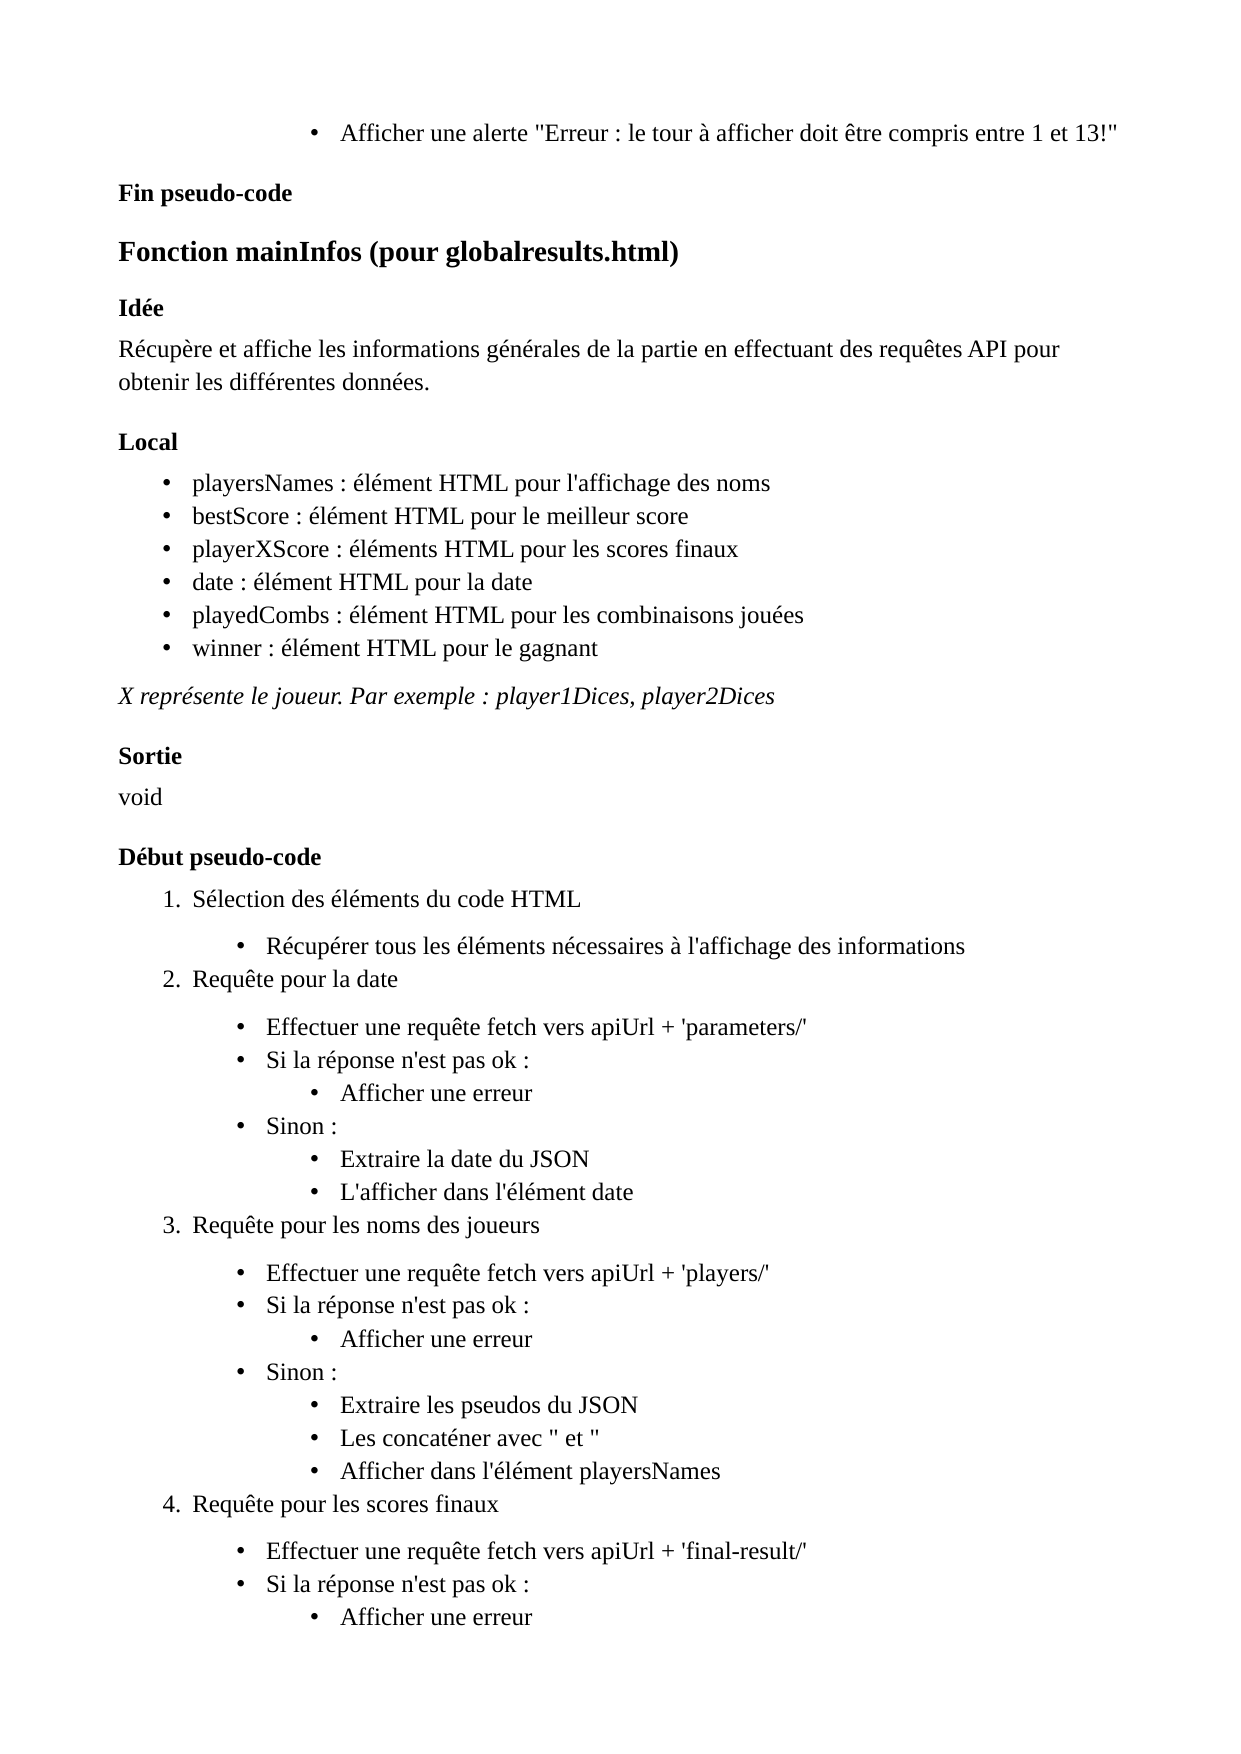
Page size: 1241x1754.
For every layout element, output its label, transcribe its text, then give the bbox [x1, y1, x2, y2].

list Afficher une erreur [310, 1078, 1122, 1107]
subtitle Sortie [118, 741, 1122, 770]
list Requête pour les scores finaux [162, 1489, 1122, 1517]
list Sélection des éléments du code HTML [162, 884, 1122, 912]
text X représente le joueur. Par exemple : player1Dices, player2Dices [118, 681, 1122, 710]
list Afficher dans l'élément playersNames [310, 1456, 1122, 1484]
subtitle Local [118, 427, 1122, 456]
list bestScore : élément HTML pour le meilleur score [162, 501, 1122, 530]
list Effectuer une requête fetch vers apiUrl + 'players/' [236, 1258, 1122, 1286]
list Requête pour la date [162, 964, 1122, 993]
text void [118, 782, 1122, 811]
list Requête pour les noms des joueurs [162, 1210, 1122, 1239]
subtitle Idée [118, 293, 1122, 321]
list Sinon : [236, 1357, 1122, 1385]
list playerXScore : éléments HTML pour les scores finaux [162, 534, 1122, 563]
list Effectuer une requête fetch vers apiUrl + 'parameters/' [236, 1012, 1122, 1041]
list playedCombs : élément HTML pour les combinaisons jouées [162, 600, 1122, 629]
subtitle Fonction mainInfos (pour globalresults.html) [118, 234, 1122, 268]
list Effectuer une requête fetch vers apiUrl + 'final-result/' [236, 1536, 1122, 1565]
list Afficher une erreur [310, 1602, 1122, 1631]
list Sinon : [236, 1111, 1122, 1140]
list Afficher une erreur [310, 1324, 1122, 1352]
subtitle Fin pseudo-code [118, 178, 1122, 207]
list Si la réponse n'est pas ok : [236, 1045, 1122, 1074]
subtitle Début pseudo-code [118, 842, 1122, 871]
list L'afficher dans l'élément date [310, 1177, 1122, 1206]
list Si la réponse n'est pas ok : [236, 1569, 1122, 1598]
list date : élément HTML pour la date [162, 567, 1122, 596]
list Extraire la date du JSON [310, 1144, 1122, 1173]
list Afficher une alerte "Erreur : le tour à afficher doit être compris entre 1 et 13!" [310, 118, 1122, 147]
list Récupérer tous les éléments nécessaires à l'affichage des informations [236, 931, 1122, 960]
list Les concaténer avec " et " [310, 1423, 1122, 1451]
list playersNames : élément HTML pour l'affichage des noms [162, 468, 1122, 497]
text Récupère et affiche les informations générales de la partie en effectuant des requêtes API pour obtenir les différentes données. [118, 334, 1122, 396]
list Extraire les pseudos du JSON [310, 1390, 1122, 1418]
list winner : élément HTML pour le gagnant [162, 633, 1122, 662]
list Si la réponse n'est pas ok : [236, 1291, 1122, 1319]
